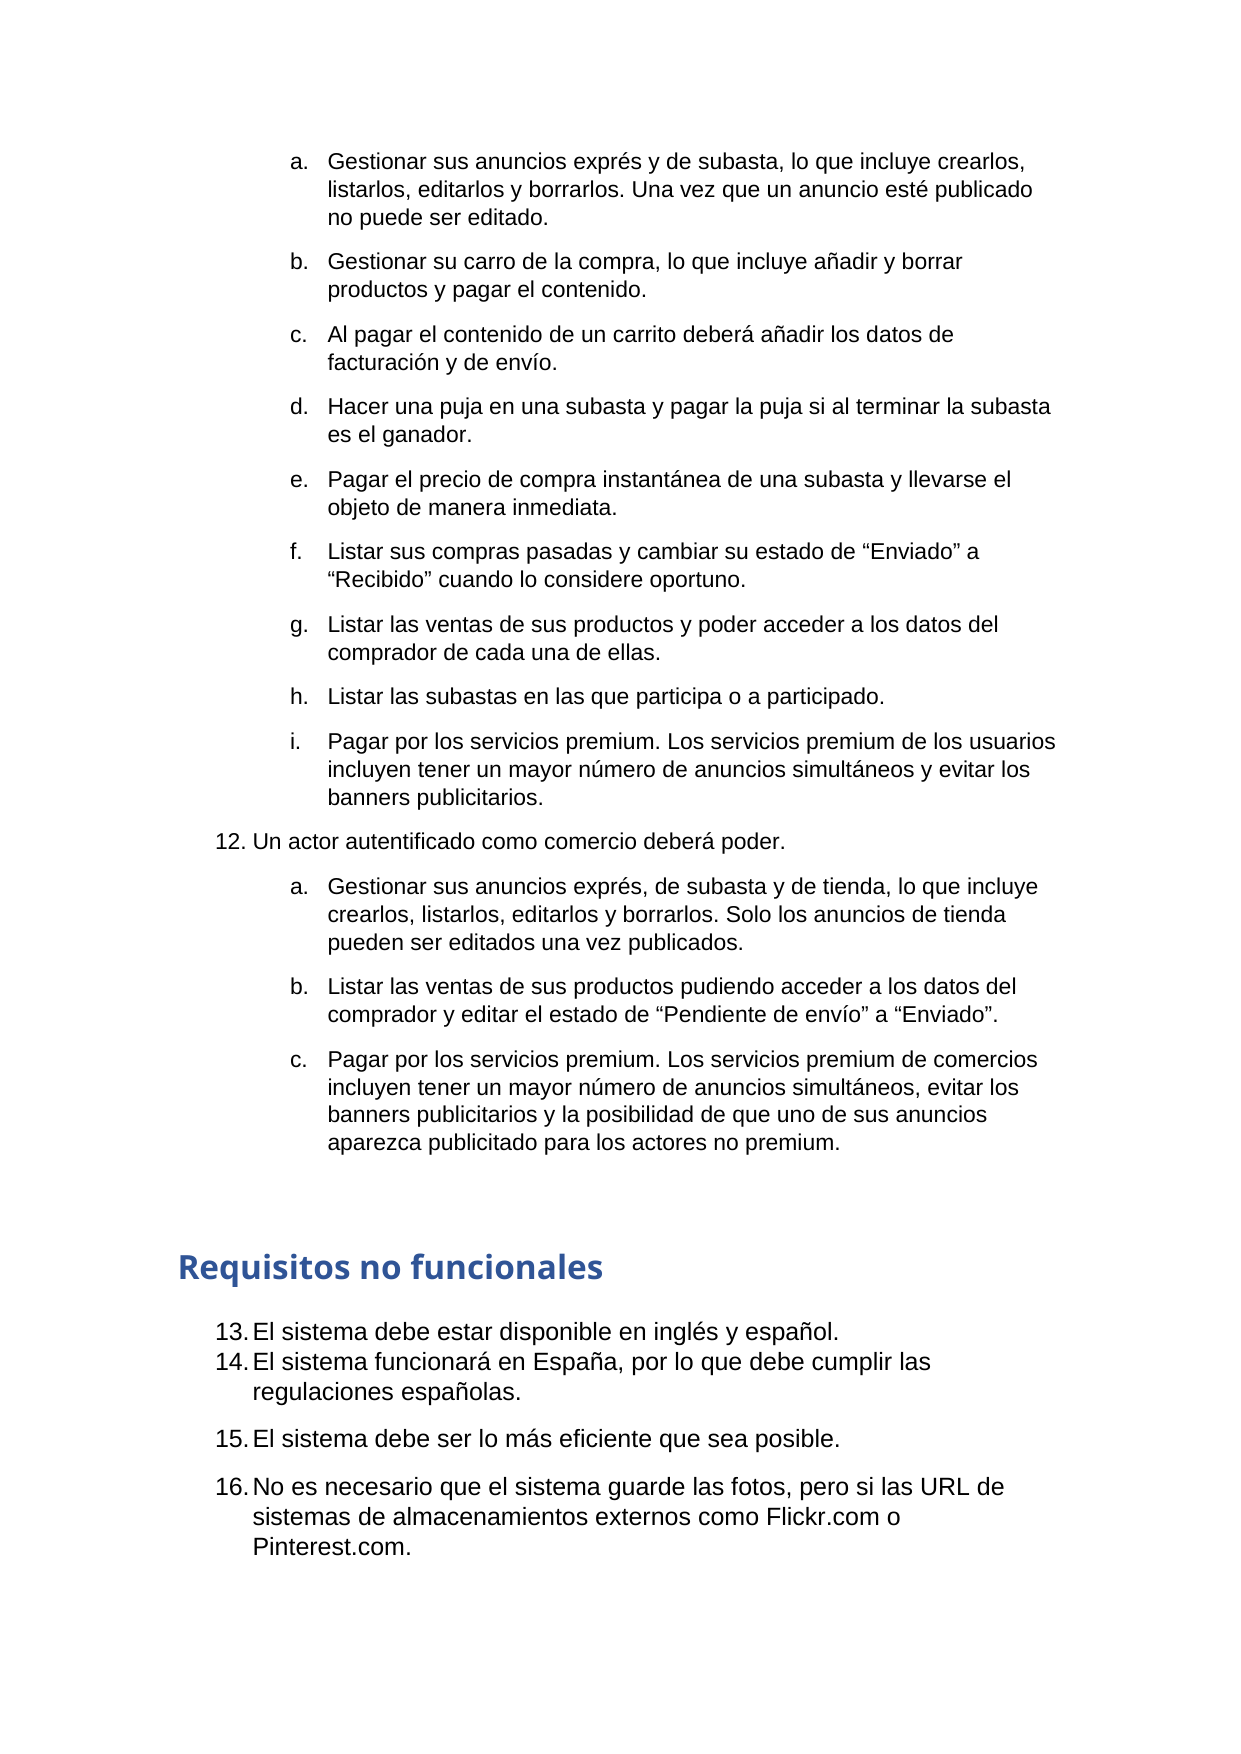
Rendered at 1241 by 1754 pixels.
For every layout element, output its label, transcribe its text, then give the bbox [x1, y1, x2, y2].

subtitle Requisitos no funcionales [177, 1243, 1063, 1289]
list El sistema debe ser lo más eficiente que sea posible. [215, 1424, 1063, 1453]
list Un actor autentificado como comercio deberá poder. [215, 828, 1063, 854]
list Gestionar sus anuncios exprés y de subasta, lo que incluye crearlos, listarlos, editarlos y borrarlos. Una vez que un anuncio esté publicado no puede ser editado. [290, 148, 1063, 230]
list Al pagar el contenido de un carrito deberá añadir los datos de facturación y de envío. [290, 321, 1063, 375]
list Gestionar sus anuncios exprés, de subasta y de tienda, lo que incluye crearlos, listarlos, editarlos y borrarlos. Solo los anuncios de tienda pueden ser editados una vez publicados. [290, 873, 1063, 955]
list Listar las ventas de sus productos y poder acceder a los datos del comprador de cada una de ellas. [290, 611, 1063, 665]
list El sistema debe estar disponible en inglés y español. [215, 1317, 1063, 1345]
list Pagar el precio de compra instantánea de una subasta y llevarse el objeto de manera inmediata. [290, 466, 1063, 520]
list El sistema funcionará en España, por lo que debe cumplir las regulaciones españolas. [215, 1347, 1063, 1406]
list Pagar por los servicios premium. Los servicios premium de los usuarios incluyen tener un mayor número de anuncios simultáneos y evitar los banners publicitarios. [290, 728, 1063, 810]
list Gestionar su carro de la compra, lo que incluye añadir y borrar productos y pagar el contenido. [290, 248, 1063, 302]
list Listar las subastas en las que participa o a participado. [290, 683, 1063, 709]
list Pagar por los servicios premium. Los servicios premium de comercios incluyen tener un mayor número de anuncios simultáneos, evitar los banners publicitarios y la posibilidad de que uno de sus anuncios aparezca publicitado para los actores no premium. [290, 1046, 1063, 1156]
list No es necesario que el sistema guarde las fotos, pero si las URL de sistemas de almacenamientos externos como Flickr.com o Pinterest.com. [215, 1472, 1063, 1561]
list Listar las ventas de sus productos pudiendo acceder a los datos del comprador y editar el estado de “Pendiente de envío” a “Enviado”. [290, 973, 1063, 1027]
list Hacer una puja en una subasta y pagar la puja si al terminar la subasta es el ganador. [290, 393, 1063, 447]
list Listar sus compras pasadas y cambiar su estado de “Enviado” a “Recibido” cuando lo considere oportuno. [290, 538, 1063, 592]
